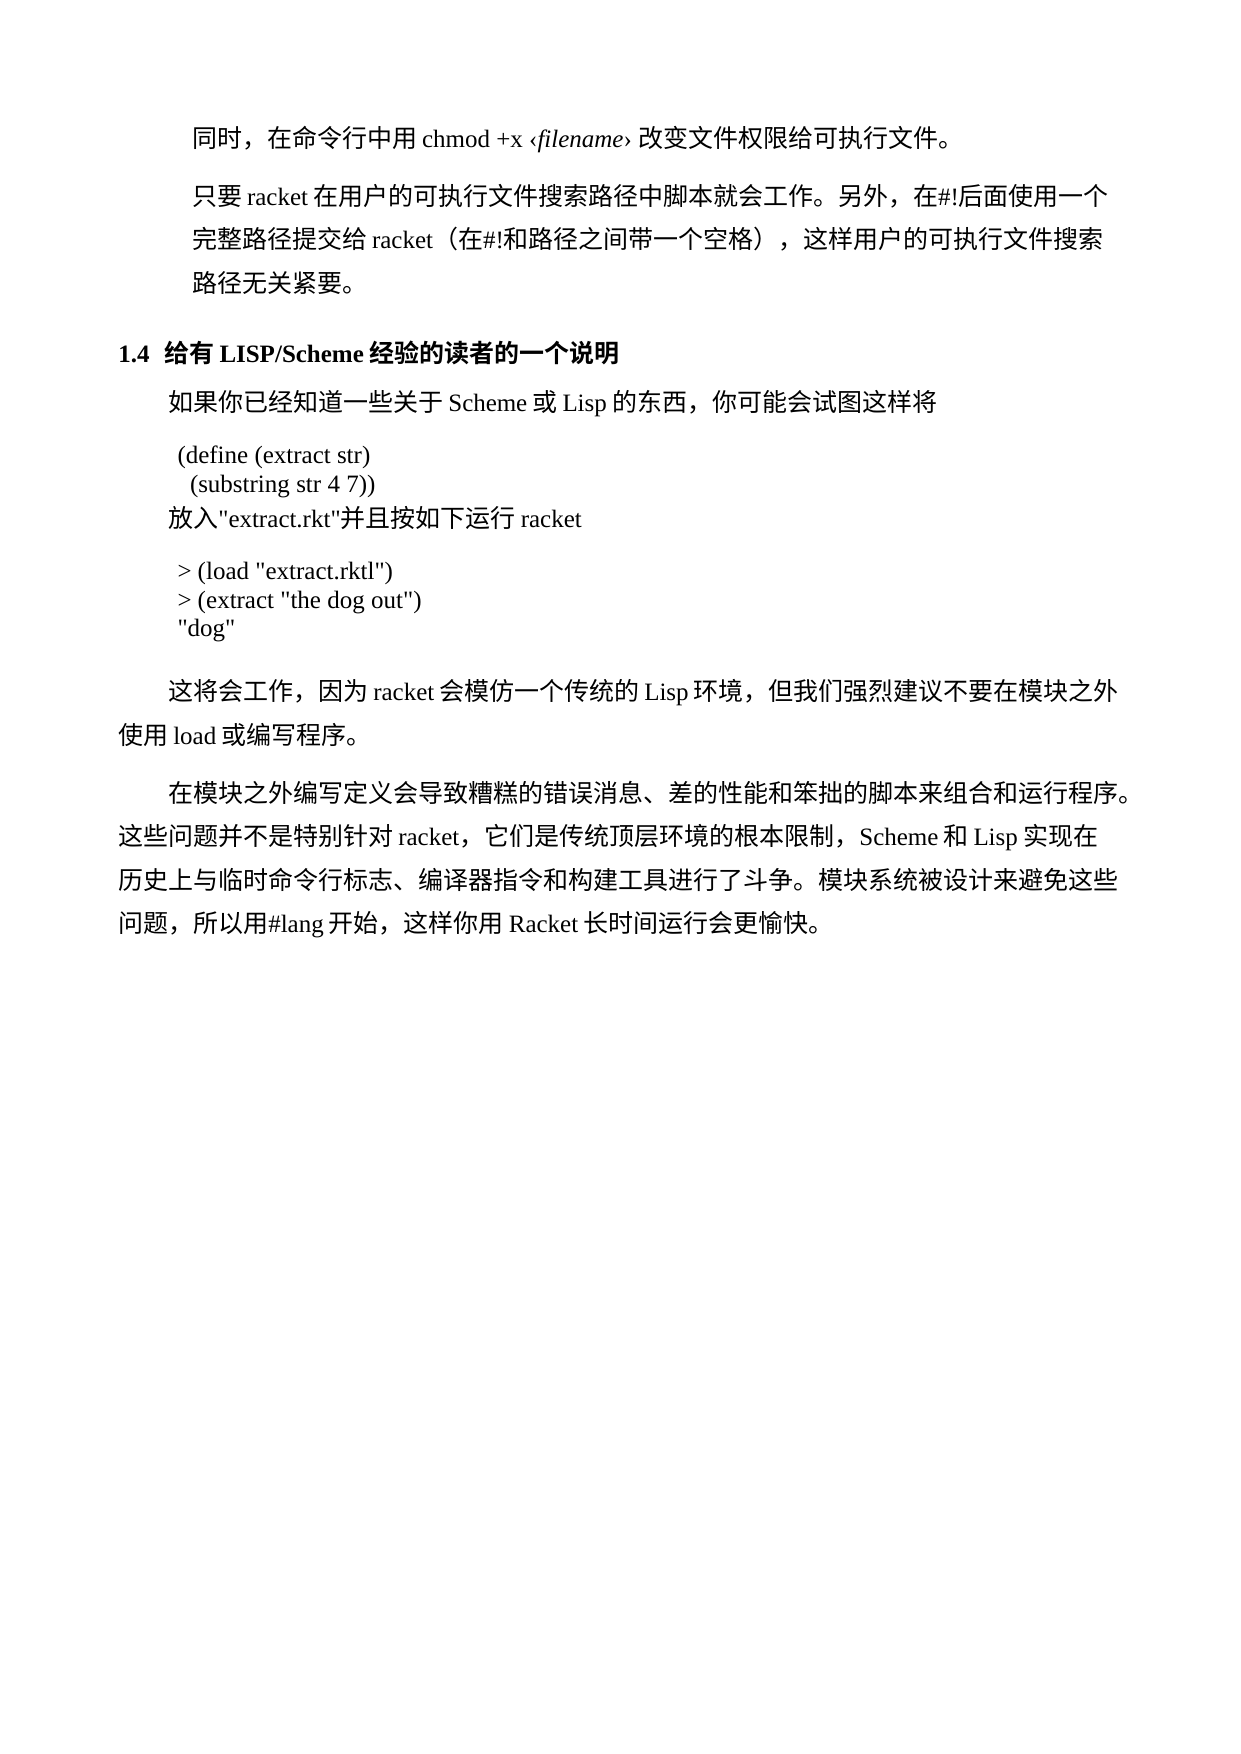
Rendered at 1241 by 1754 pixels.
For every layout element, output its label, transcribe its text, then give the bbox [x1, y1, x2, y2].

table_cell "dog" [177, 614, 426, 672]
table_cell > (extract "the dog out") [177, 585, 426, 613]
list 同时，在命令行中用chmod +x ‹filename› 改变文件权限给可执行文件。 [162, 118, 1122, 154]
list 只要racket在用户的可执行文件搜索路径中脚本就会工作。另外，在#!后面使用一个完整路径提交给racket（在#!和路径之间带一个空格），这样用户的可执行文件搜索路径无关紧要。 [162, 176, 1122, 299]
table_header (define (extract str) [177, 441, 442, 469]
table_cell (substring str 4 7)) [177, 469, 442, 498]
text 放入"extract.rkt"并且按如下运行racket [118, 498, 1122, 534]
table_header > (load "extract.rktl") [177, 556, 426, 585]
text 在模块之外编写定义会导致糟糕的错误消息、差的性能和笨拙的脚本来组合和运行程序。这些问题并不是特别针对racket，它们是传统顶层环境的根本限制，Scheme和Lisp实现在历史上与临时命令行标志、编译器指令和构建工具进行了斗争。模块系统被设计来避免这些问题，所以用#lang开始，这样你用Racket长时间运行会更愉快。 [118, 773, 1122, 940]
text 如果你已经知道一些关于Scheme或Lisp的东西，你可能会试图这样将 [118, 382, 1122, 419]
subtitle 1.4 给有LISP/Scheme经验的读者的一个说明 [118, 333, 1122, 370]
text 这将会工作，因为racket会模仿一个传统的Lisp环境，但我们强烈建议不要在模块之外使用load或编写程序。 [118, 672, 1122, 751]
